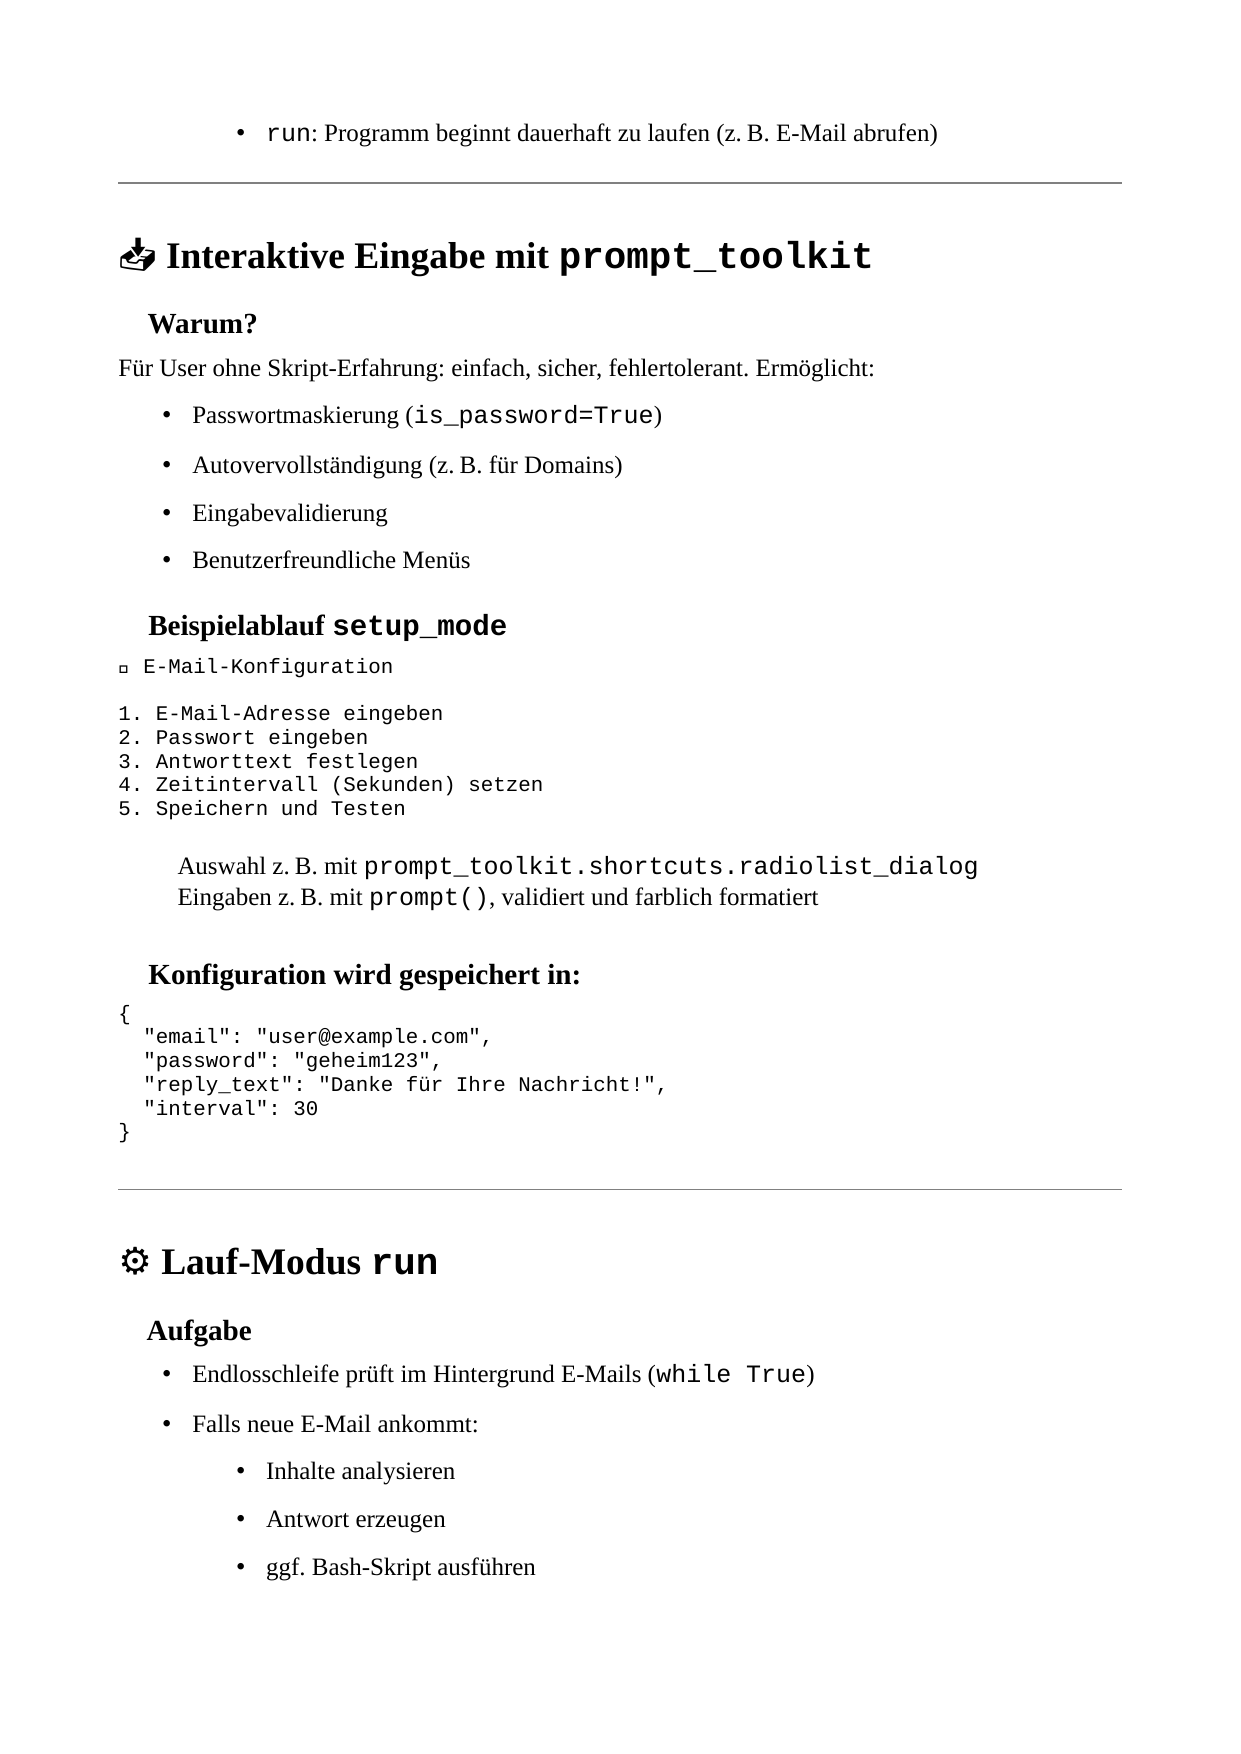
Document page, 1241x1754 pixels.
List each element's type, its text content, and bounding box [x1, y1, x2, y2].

subtitle 🔹 Konfiguration wird gespeichert in: [118, 957, 1122, 990]
text { [118, 1003, 1122, 1027]
subtitle 🔹 Aufgabe [118, 1313, 1122, 1346]
list Autovervollständigung (z. B. für Domains) [162, 450, 1122, 479]
text 1. E-Mail-Adresse eingeben [118, 703, 1122, 727]
subtitle ⚙️ Lauf-Modus run [118, 1239, 1122, 1286]
list Falls neue E-Mail ankommt: [162, 1409, 1122, 1437]
subtitle 📥 Interaktive Eingabe mit prompt_toolkit [118, 233, 1122, 279]
text Für User ohne Skript-Erfahrung: einfach, sicher, fehlertolerant. Ermöglicht: [118, 353, 1122, 381]
text } [118, 1121, 1122, 1145]
text "password": "geheim123", [118, 1050, 1122, 1074]
list Endlosschleife prüft im Hintergrund E-Mails (while True) [162, 1359, 1122, 1389]
text 3. Antworttext festlegen [118, 751, 1122, 774]
list Passwortmaskierung (is_password=True) [162, 400, 1122, 431]
list Benutzerfreundliche Menüs [162, 545, 1122, 574]
list Eingabevalidierung [162, 498, 1122, 527]
text "interval": 30 [118, 1097, 1122, 1121]
list ggf. Bash-Skript ausführen [236, 1552, 1122, 1580]
text "email": "user@example.com", [118, 1027, 1122, 1050]
text "reply_text": "Danke für Ihre Nachricht!", [118, 1074, 1122, 1097]
text 2. Passwort eingeben [118, 727, 1122, 751]
text Auswahl z. B. mit prompt_toolkit.shortcuts.radiolist_dialog Eingaben z. B. mit prompt(), validiert und farblich formatiert [177, 851, 1063, 913]
list Inhalte analysieren [236, 1456, 1122, 1485]
list run: Programm beginnt dauerhaft zu laufen (z. B. E-Mail abrufen) [236, 118, 1122, 149]
subtitle 🔹 Beispielablauf setup_mode [118, 608, 1122, 644]
text 5. Speichern und Testen [118, 798, 1122, 822]
text 📧 E-Mail-Konfiguration [118, 656, 1122, 680]
text 4. Zeitintervall (Sekunden) setzen [118, 774, 1122, 798]
subtitle 🔹 Warum? [118, 307, 1122, 340]
list Antwort erzeugen [236, 1504, 1122, 1533]
